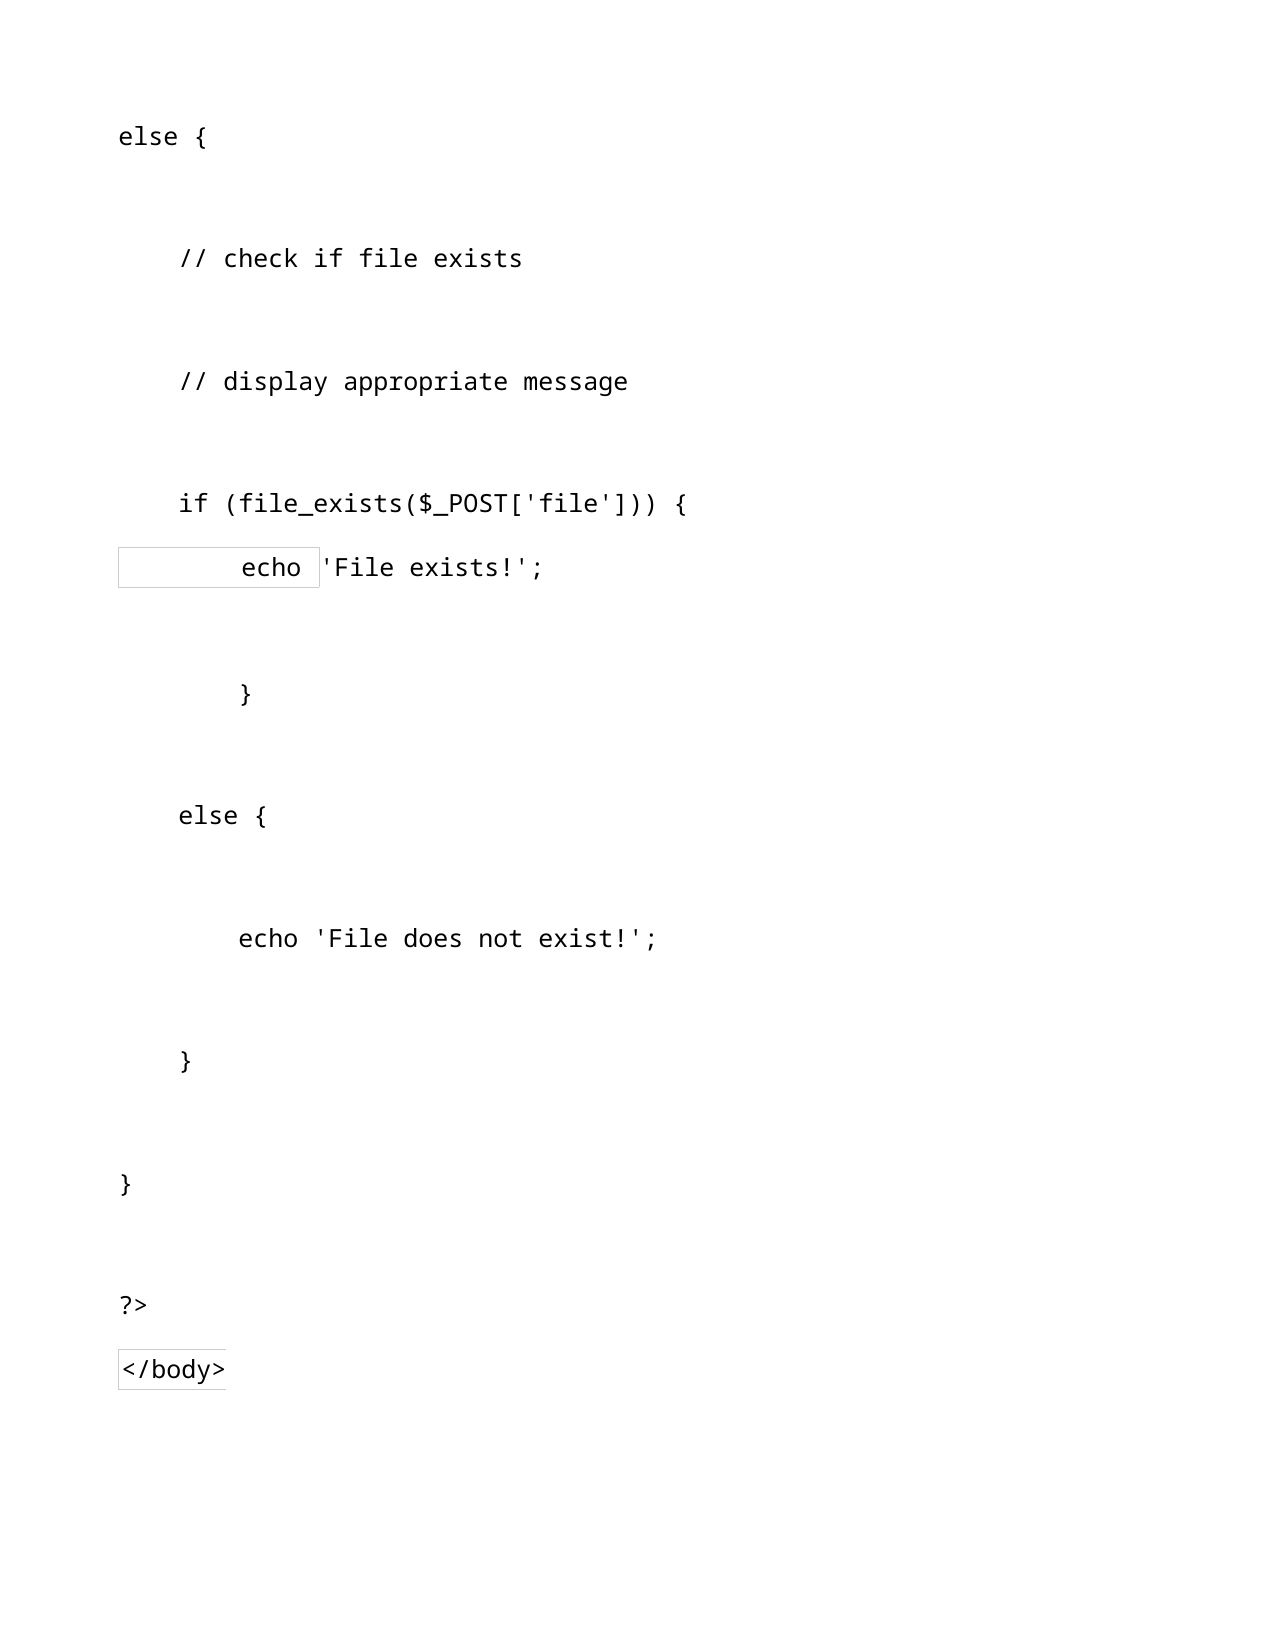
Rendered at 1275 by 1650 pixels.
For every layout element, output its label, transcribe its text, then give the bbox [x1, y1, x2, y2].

text else { // check if file exists // display appropriate message if (file_exists($_POST['file'])) { [118, 118, 1157, 520]
text echo 'File exists!'; } else { echo 'File does not exist!'; } } ?> [118, 547, 1157, 1322]
text </body> [118, 1349, 1157, 1461]
